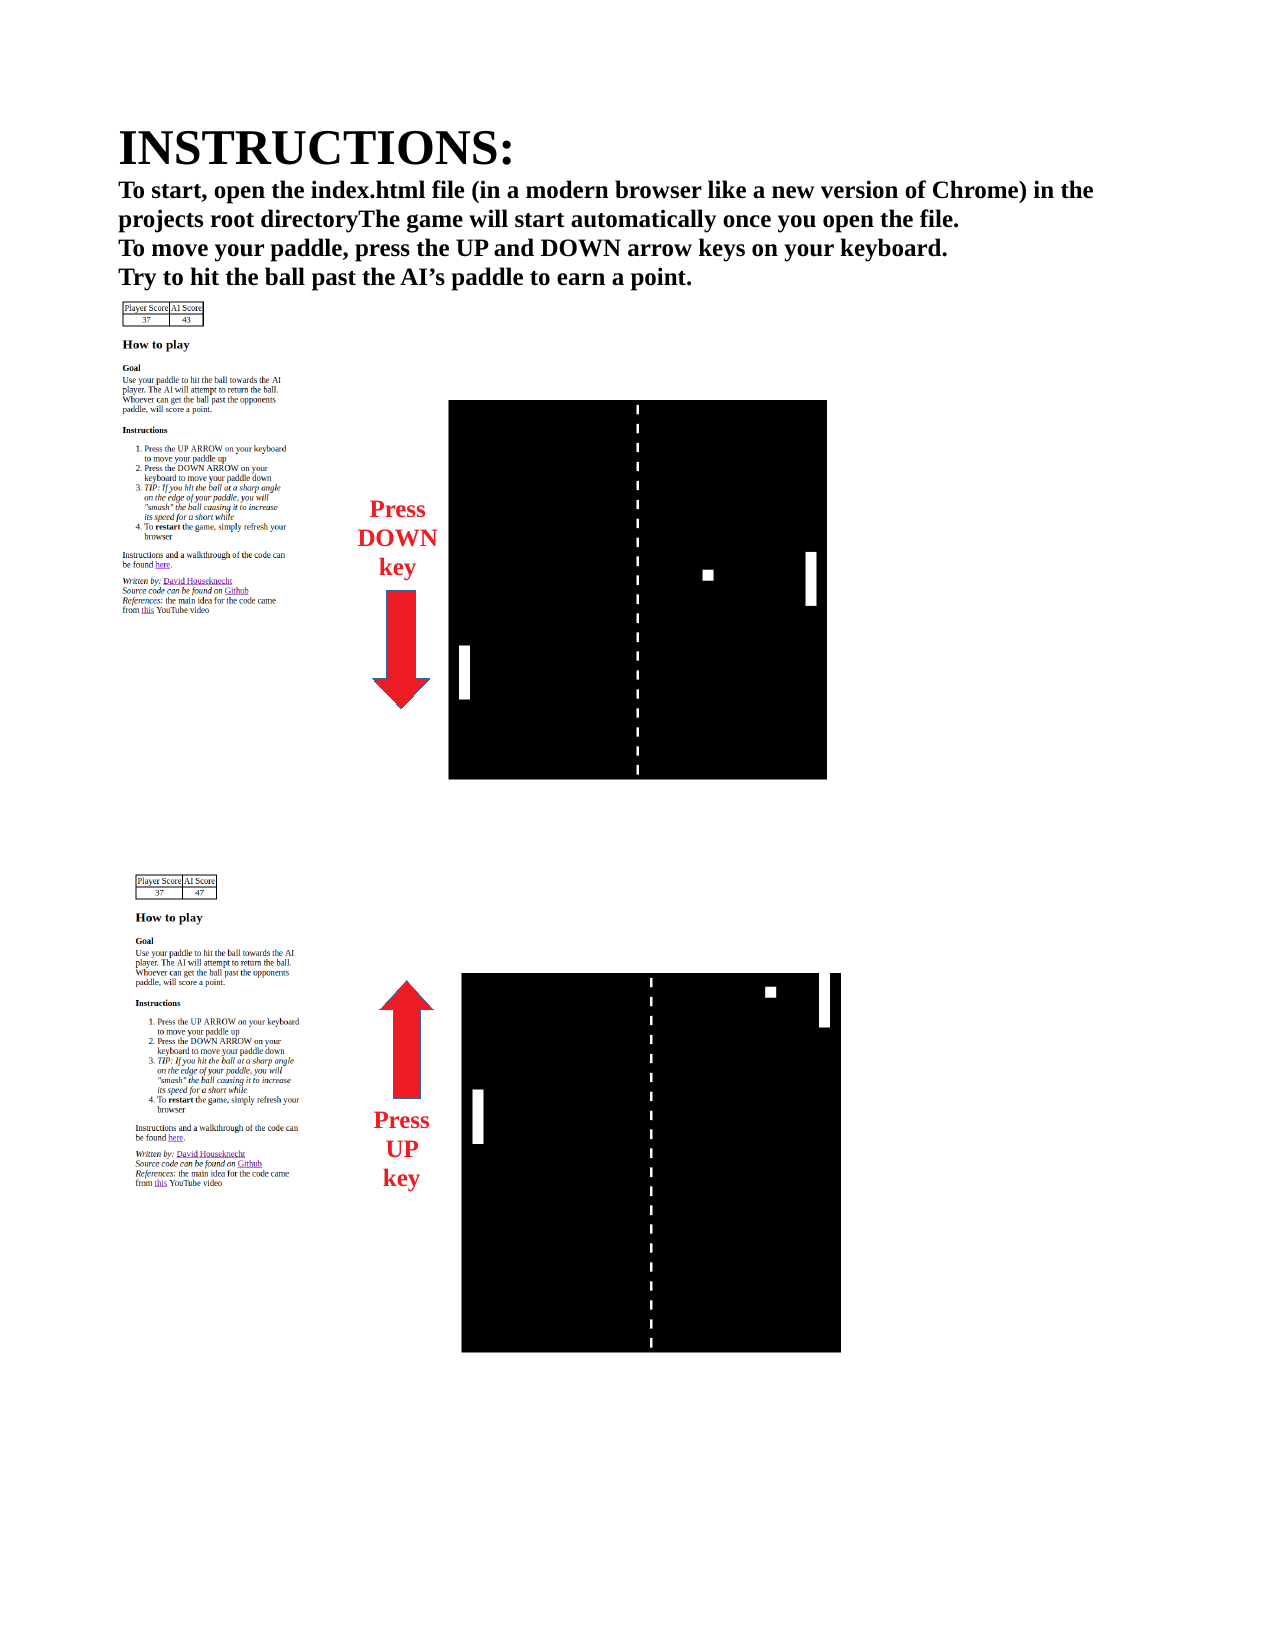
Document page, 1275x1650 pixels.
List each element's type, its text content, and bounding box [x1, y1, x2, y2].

text To move your paddle, press the UP and DOWN arrow keys on your keyboard. [118, 233, 1157, 262]
text INSTRUCTIONS: [118, 118, 1157, 176]
text To start, open the index.html file (in a modern browser like a new version of Chrome) in the projects root directoryThe game will start automatically once you open the file. [118, 176, 1157, 233]
text Try to hit the ball past the AI’s paddle to earn a point. [118, 262, 1157, 291]
picture [118, 297, 1171, 1455]
